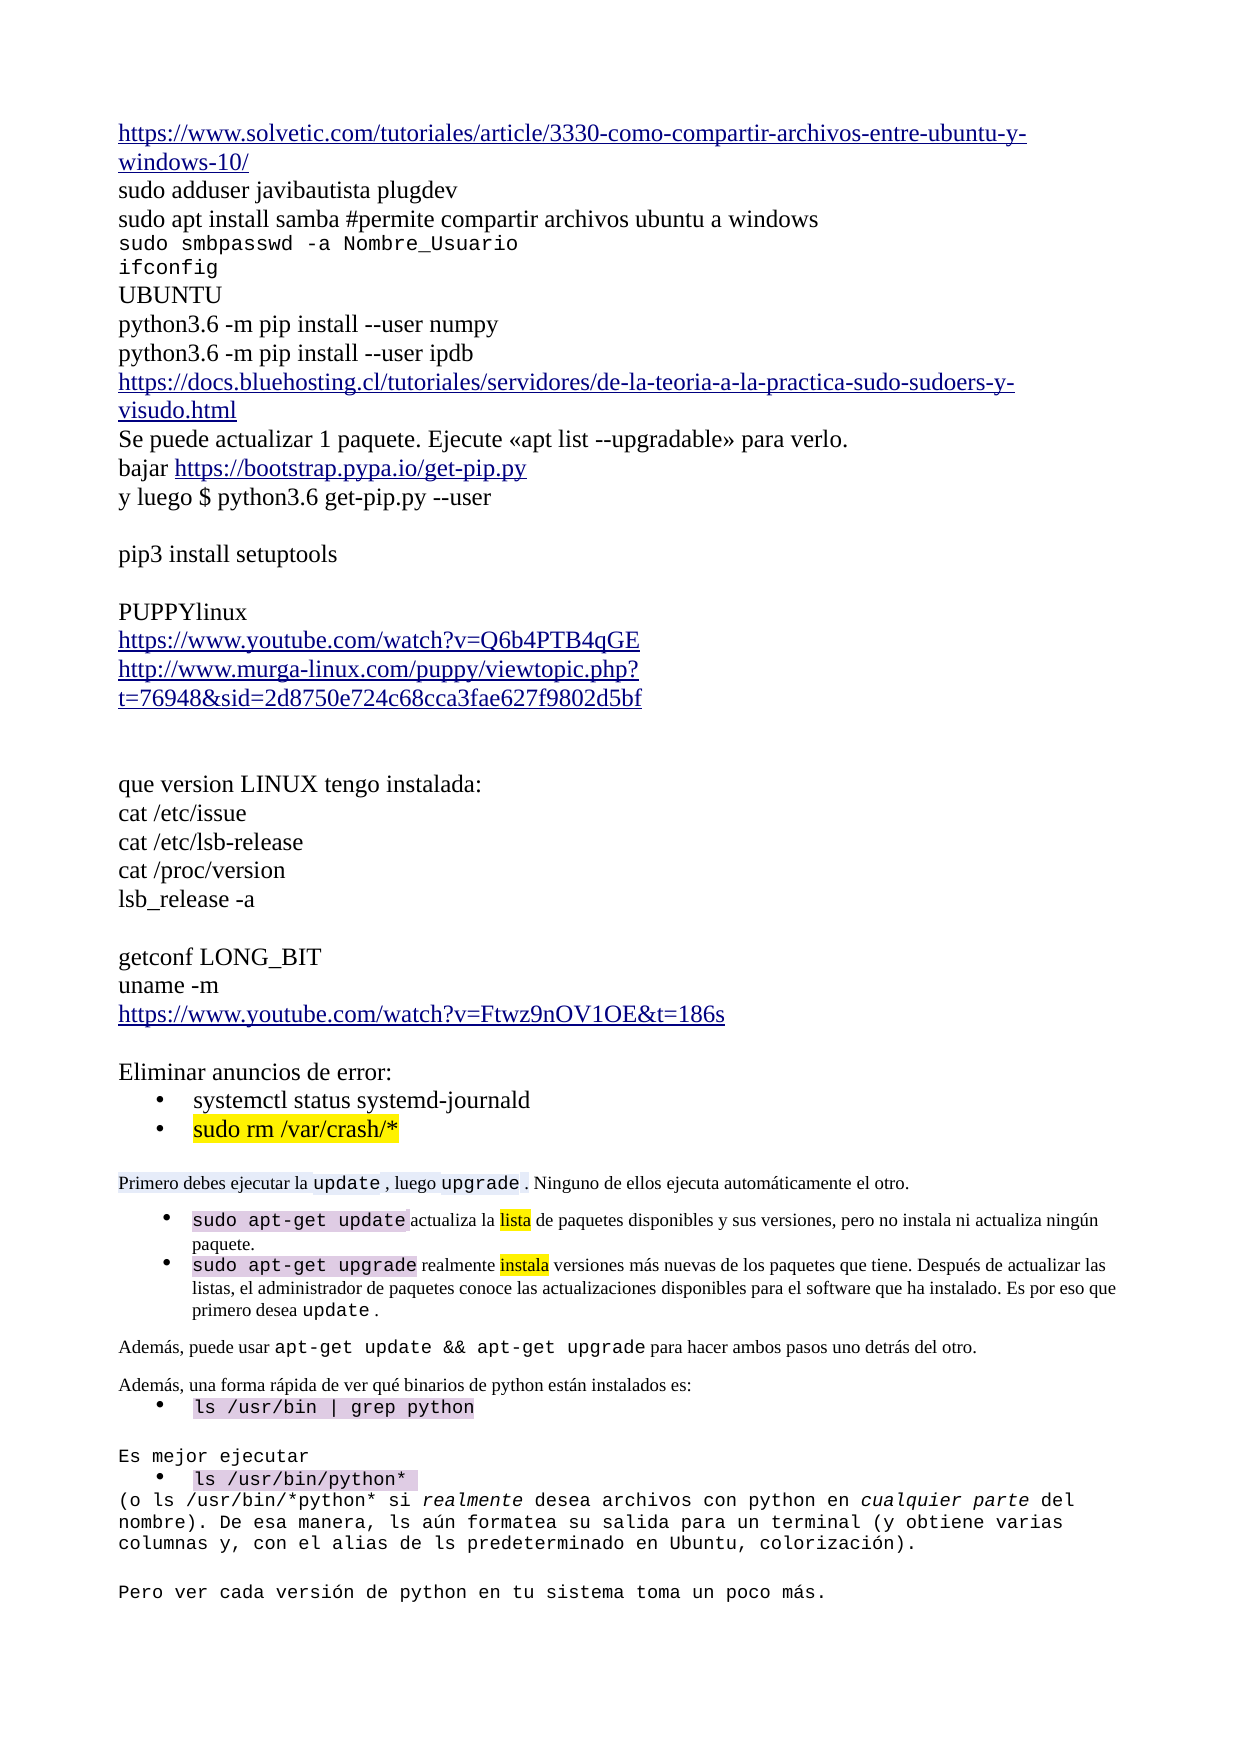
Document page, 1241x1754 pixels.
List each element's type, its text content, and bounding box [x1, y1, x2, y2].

list ls /usr/bin/python* [156, 1468, 1122, 1491]
text Además, una forma rápida de ver qué binarios de python están instalados es: [118, 1374, 1122, 1396]
text sudo smbpasswd -a Nombre_Usuario [118, 233, 1122, 257]
list sudo apt-get update actualiza la lista de paquetes disponibles y sus versiones, pero no instala ni actualiza ningún paquete. [162, 1209, 1122, 1254]
text https://www.solvetic.com/tutoriales/article/3330-como-compartir-archivos-entre-ubuntu-y-windows-10/ [118, 118, 1122, 176]
text sudo adduser javibautista plugdev [118, 176, 1122, 204]
text pip3 install setuptools [118, 539, 1122, 568]
list sudo apt-get upgrade realmente instala versiones más nuevas de los paquetes que tiene. Después de actualizar las listas, el administrador de paquetes conoce las actualizaciones disponibles para el software que ha instalado. Es por eso que primero desea update . [162, 1254, 1122, 1322]
text PUPPYlinux [118, 597, 1122, 625]
text https://docs.bluehosting.cl/tutoriales/servidores/de-la-teoria-a-la-practica-sudo-sudoers-y-visudo.html [118, 367, 1122, 424]
text getconf LONG_BIT [118, 942, 1122, 970]
text sudo apt install samba #permite compartir archivos ubuntu a windows [118, 204, 1122, 233]
text Además, puede usar apt-get update && apt-get upgrade para hacer ambos pasos uno detrás del otro. [118, 1336, 1122, 1359]
list systemctl status systemd-journald [156, 1085, 1122, 1114]
text Eliminar anuncios de error: [118, 1057, 1122, 1085]
text bajar https://bootstrap.pypa.io/get-pip.py [118, 453, 1122, 482]
text y luego $ python3.6 get-pip.py --user [118, 482, 1122, 510]
text que version LINUX tengo instalada: [118, 769, 1122, 798]
text https://www.youtube.com/watch?v=Q6b4PTB4qGE [118, 625, 1122, 654]
text python3.6 -m pip install --user ipdb [118, 338, 1122, 367]
text lsb_release -a [118, 884, 1122, 913]
list sudo rm /var/crash/* [156, 1114, 1122, 1143]
text UBUNTU [118, 280, 1122, 309]
text Es mejor ejecutar [118, 1447, 1122, 1468]
text uname -m [118, 970, 1122, 999]
text ifconfig [118, 257, 1122, 280]
text (o ls /usr/bin/*python* si realmente desea archivos con python en cualquier parte del nombre). De esa manera, ls aún formatea su salida para un terminal (y obtiene varias columnas y, con el alias de ls predeterminado en Ubuntu, colorización). [118, 1491, 1122, 1555]
text https://www.youtube.com/watch?v=Ftwz9nOV1OE&t=186s [118, 999, 1122, 1028]
text cat /proc/version [118, 855, 1122, 884]
text cat /etc/issue [118, 798, 1122, 827]
text Primero debes ejecutar la update , luego upgrade . Ninguno de ellos ejecuta automáticamente el otro. [118, 1172, 1122, 1195]
text python3.6 -m pip install --user numpy [118, 309, 1122, 338]
text Pero ver cada versión de python en tu sistema toma un poco más. [118, 1583, 1122, 1604]
text cat /etc/lsb-release [118, 827, 1122, 855]
text http://www.murga-linux.com/puppy/viewtopic.php?t=76948&sid=2d8750e724c68cca3fae627f9802d5bf [118, 654, 1122, 712]
text Se puede actualizar 1 paquete. Ejecute «apt list --upgradable» para verlo. [118, 424, 1122, 453]
list ls /usr/bin | grep python [156, 1396, 1122, 1419]
